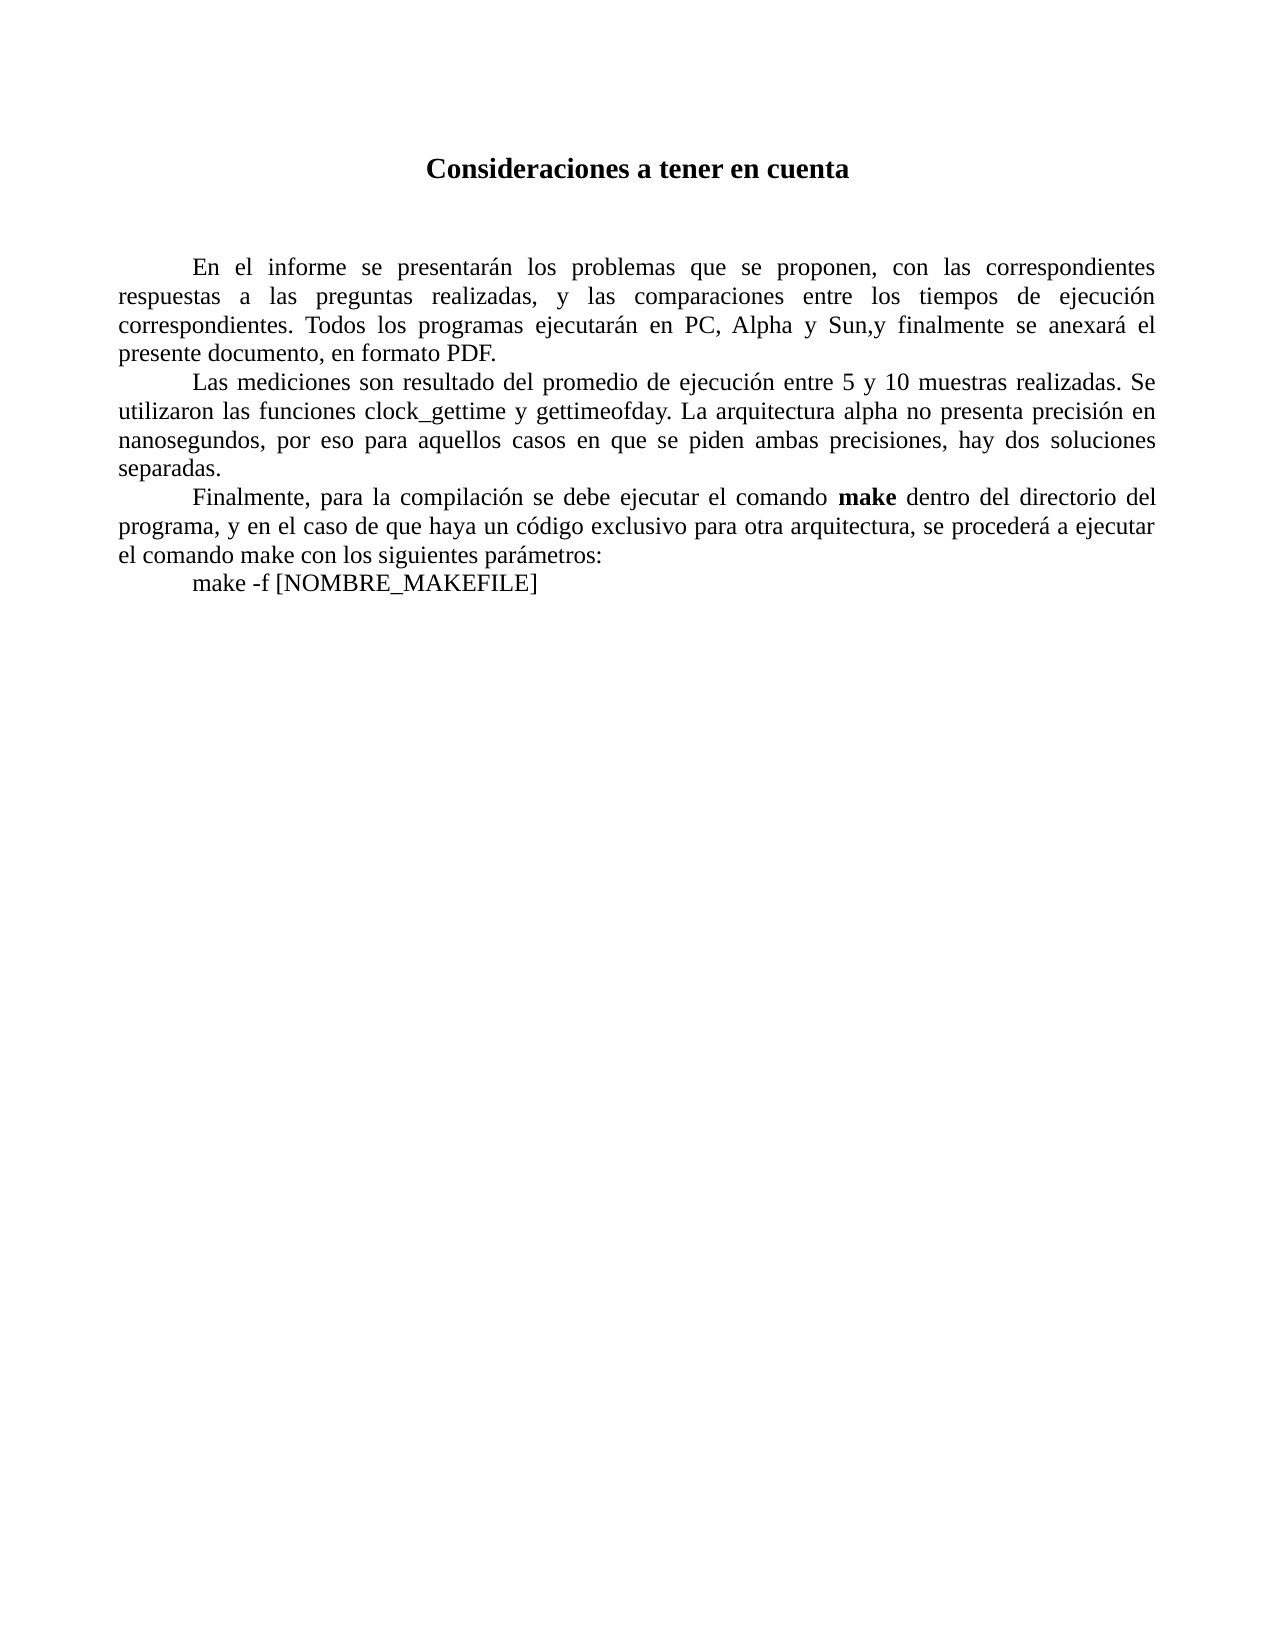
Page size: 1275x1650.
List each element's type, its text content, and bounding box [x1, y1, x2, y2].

text En el informe se presentarán los problemas que se proponen, con las correspondientes respuestas a las preguntas realizadas, y las comparaciones entre los tiempos de ejecución correspondientes. Todos los programas ejecutarán en PC, Alpha y Sun,y finalmente se anexará el presente documento, en formato PDF. [118, 252, 1157, 367]
text Finalmente, para la compilación se debe ejecutar el comando make dentro del directorio del programa, y en el caso de que haya un código exclusivo para otra arquitectura, se procederá a ejecutar el comando make con los siguientes parámetros: [118, 482, 1157, 568]
text make -f [NOMBRE_MAKEFILE] [118, 568, 1157, 597]
text Consideraciones a tener en cuenta [118, 152, 1157, 185]
text Las mediciones son resultado del promedio de ejecución entre 5 y 10 muestras realizadas. Se utilizaron las funciones clock_gettime y gettimeofday. La arquitectura alpha no presenta precisión en nanosegundos, por eso para aquellos casos en que se piden ambas precisiones, hay dos soluciones separadas. [118, 367, 1157, 482]
